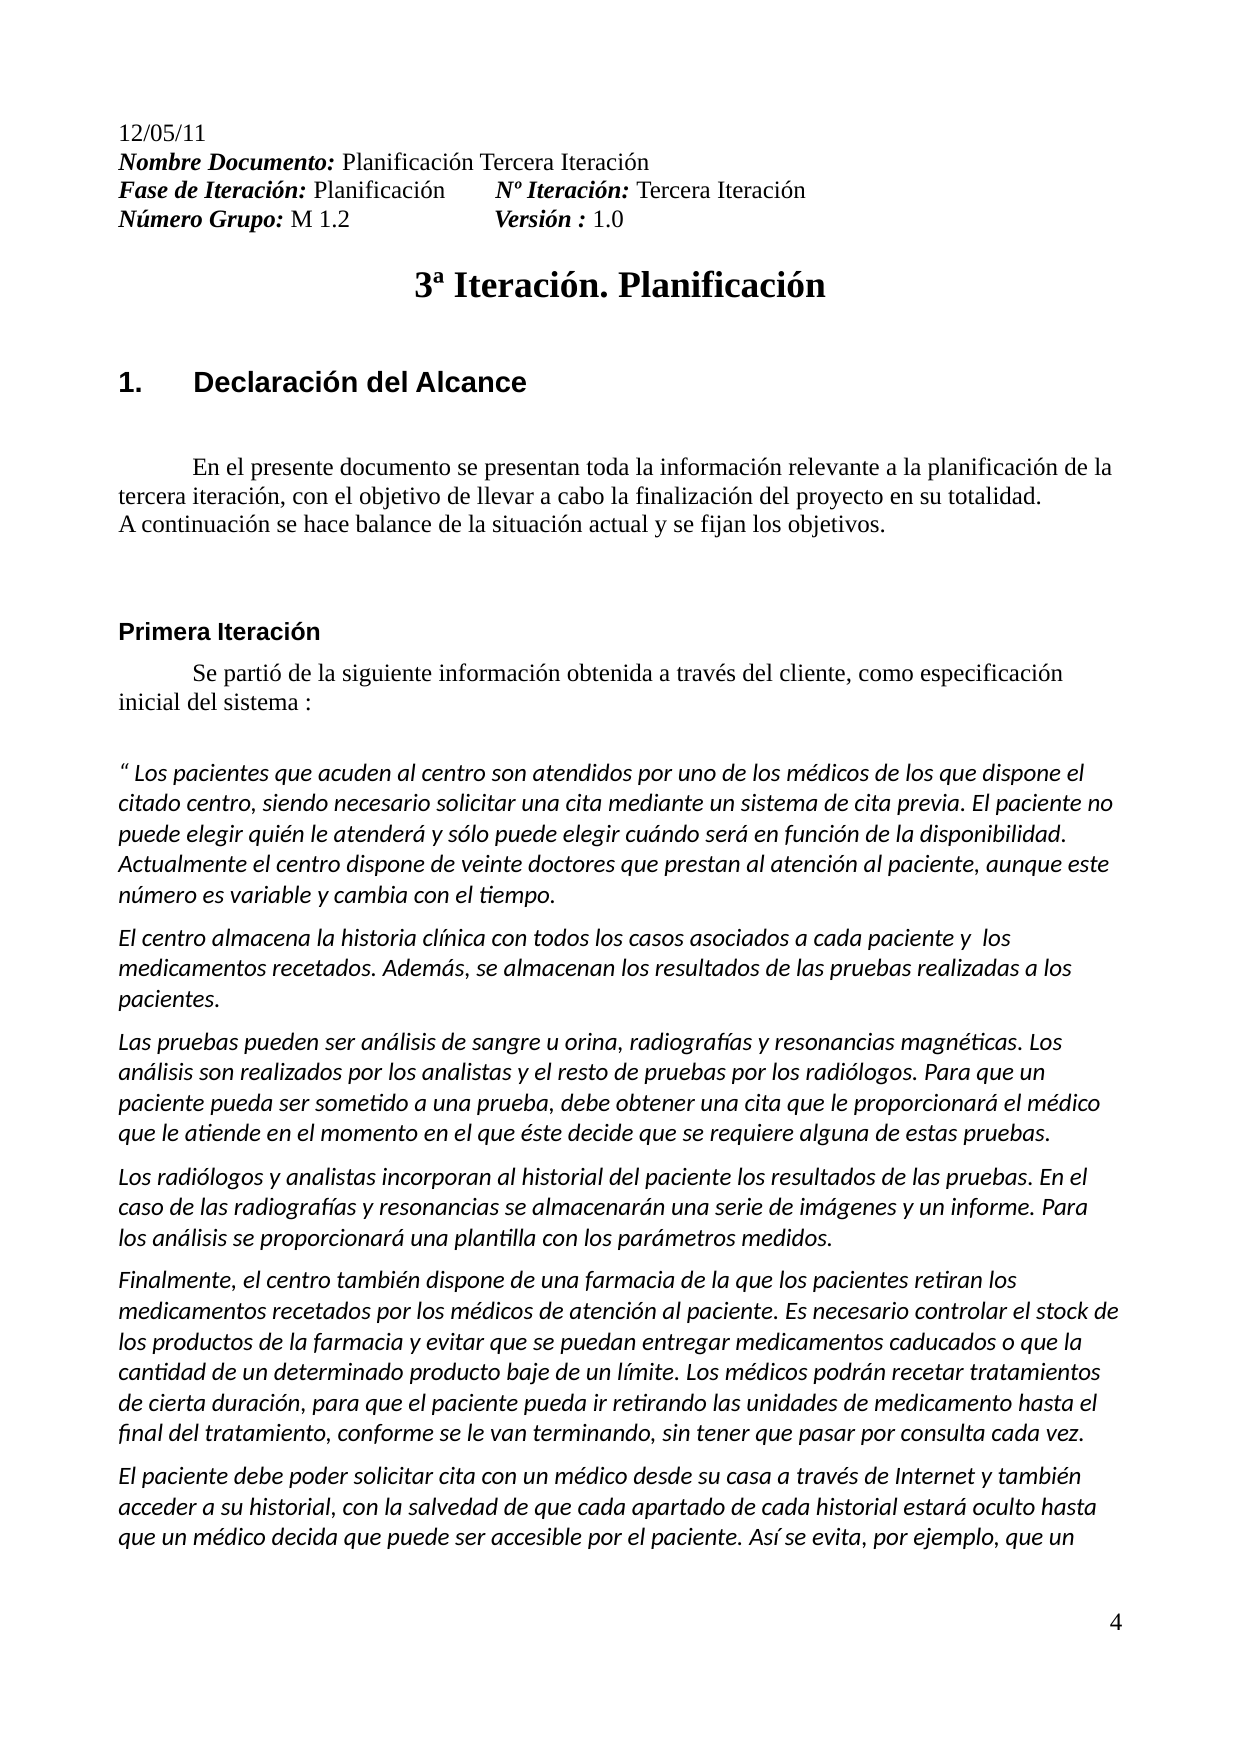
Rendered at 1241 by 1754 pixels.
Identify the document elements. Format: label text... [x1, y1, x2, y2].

text Se partió de la siguiente información obtenida a través del cliente, como especificación inicial del sistema : [118, 658, 1122, 744]
subtitle Primera Iteración [118, 617, 1122, 646]
text 3ª Iteración. Planificación [118, 263, 1122, 306]
text Las pruebas pueden ser análisis de sangre u orina, radiografías y resonancias magnéticas. Los análisis son realizados por los analistas y el resto de pruebas por los radiólogos. Para que un paciente pueda ser sometido a una prueba, debe obtener una cita que le proporcionará el médico que le atiende en el momento en el que éste decide que se requiere alguna de estas pruebas. [118, 1026, 1122, 1148]
text En el presente documento se presentan toda la información relevante a la planificación de la tercera iteración, con el objetivo de llevar a cabo la finalización del proyecto en su totalidad. A continuación se hace balance de la situación actual y se fijan los objetivos. [118, 452, 1122, 538]
subtitle Declaración del Alcance [118, 365, 1122, 398]
text El centro almacena la historia clínica con todos los casos asociados a cada paciente y los medicamentos recetados. Además, se almacenan los resultados de las pruebas realizadas a los pacientes. [118, 922, 1122, 1013]
text “ Los pacientes que acuden al centro son atendidos por uno de los médicos de los que dispone el citado centro, siendo necesario solicitar una cita mediante un sistema de cita previa. El paciente no puede elegir quién le atenderá y sólo puede elegir cuándo será en función de la disponibilidad. Actualmente el centro dispone de veinte doctores que prestan al atención al paciente, aunque este número es variable y cambia con el tiempo. [118, 757, 1122, 909]
text Los radiólogos y analistas incorporan al historial del paciente los resultados de las pruebas. En el caso de las radiografías y resonancias se almacenarán una serie de imágenes y un informe. Para los análisis se proporcionará una plantilla con los parámetros medidos. [118, 1161, 1122, 1252]
text Finalmente, el centro también dispone de una farmacia de la que los pacientes retiran los medicamentos recetados por los médicos de atención al paciente. Es necesario controlar el stock de los productos de la farmacia y evitar que se puedan entregar medicamentos caducados o que la cantidad de un determinado producto baje de un límite. Los médicos podrán recetar tratamientos de cierta duración, para que el paciente pueda ir retirando las unidades de medicamento hasta el final del tratamiento, conforme se le van terminando, sin tener que pasar por consulta cada vez. [118, 1265, 1122, 1448]
text El paciente debe poder solicitar cita con un médico desde su casa a través de Internet y también acceder a su historial, con la salvedad de que cada apartado de cada historial estará oculto hasta que un médico decida que puede ser accesible por el paciente. Así se evita, por ejemplo, que un [118, 1460, 1122, 1552]
